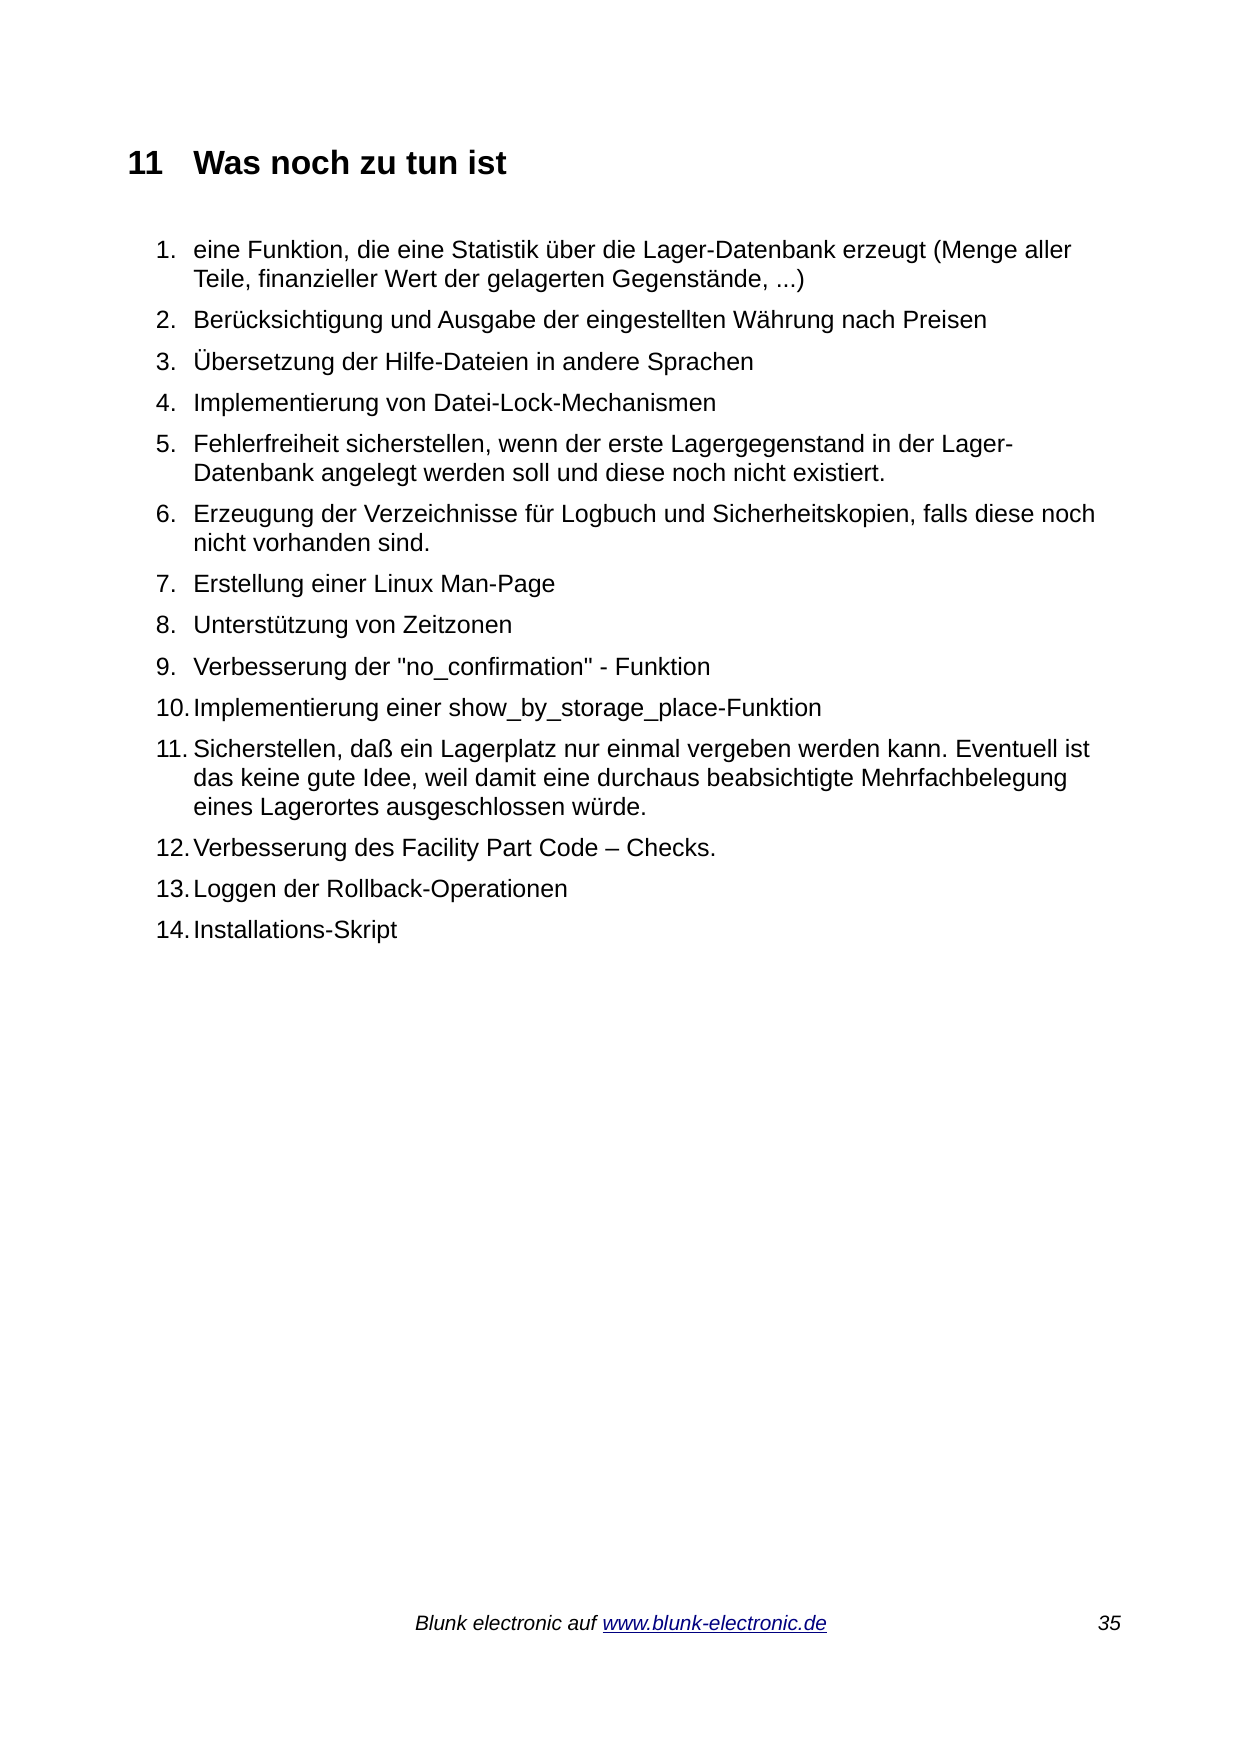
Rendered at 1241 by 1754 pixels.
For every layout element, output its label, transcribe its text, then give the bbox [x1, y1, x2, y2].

list Übersetzung der Hilfe-Dateien in andere Sprachen [156, 347, 1123, 376]
list Installations-Skript [156, 916, 1123, 944]
list Fehlerfreiheit sicherstellen, wenn der erste Lagergegenstand in der Lager-Datenbank angelegt werden soll und diese noch nicht existiert. [156, 429, 1123, 487]
list Loggen der Rollback-Operationen [156, 874, 1123, 903]
list Verbesserung des Facility Part Code – Checks. [156, 833, 1123, 862]
list Berücksichtigung und Ausgabe der eingestellten Währung nach Preisen [156, 306, 1123, 334]
list Erstellung einer Linux Man-Page [156, 569, 1123, 598]
subtitle Was noch zu tun ist [118, 143, 1123, 182]
list Implementierung einer show_by_storage_place-Funktion [156, 693, 1123, 722]
list Implementierung von Datei-Lock-Mechanismen [156, 388, 1123, 417]
list Sicherstellen, daß ein Lagerplatz nur einmal vergeben werden kann. Eventuell ist das keine gute Idee, weil damit eine durchaus beabsichtigte Mehrfachbelegung eines Lagerortes ausgeschlossen würde. [156, 734, 1123, 821]
list Verbesserung der "no_confirmation" - Funktion [156, 652, 1123, 681]
list Erzeugung der Verzeichnisse für Logbuch und Sicherheitskopien, falls diese noch nicht vorhanden sind. [156, 499, 1123, 557]
list Unterstützung von Zeitzonen [156, 611, 1123, 639]
list eine Funktion, die eine Statistik über die Lager-Datenbank erzeugt (Menge aller Teile, finanzieller Wert der gelagerten Gegenstände, ...) [156, 236, 1123, 293]
